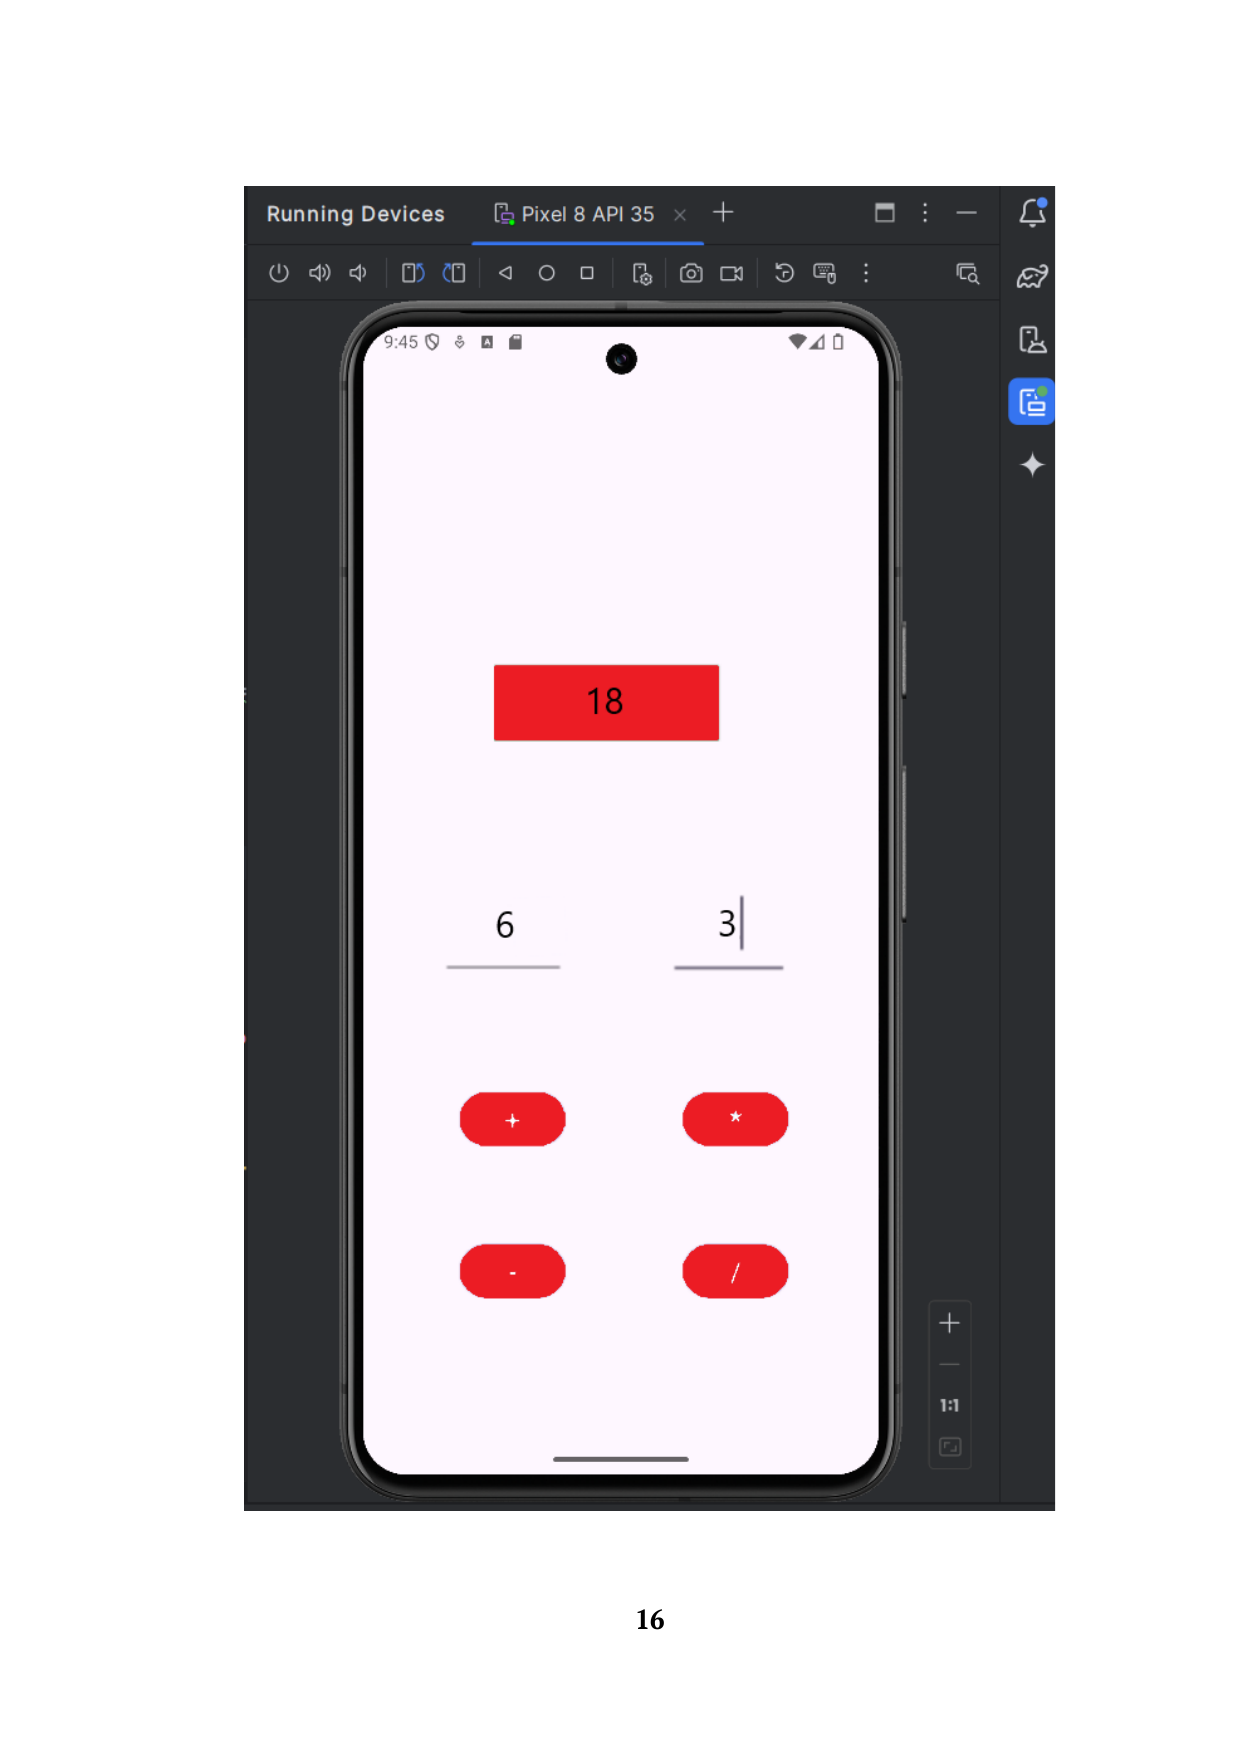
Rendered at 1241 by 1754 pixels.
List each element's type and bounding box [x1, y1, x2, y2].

picture [244, 186, 1056, 1511]
